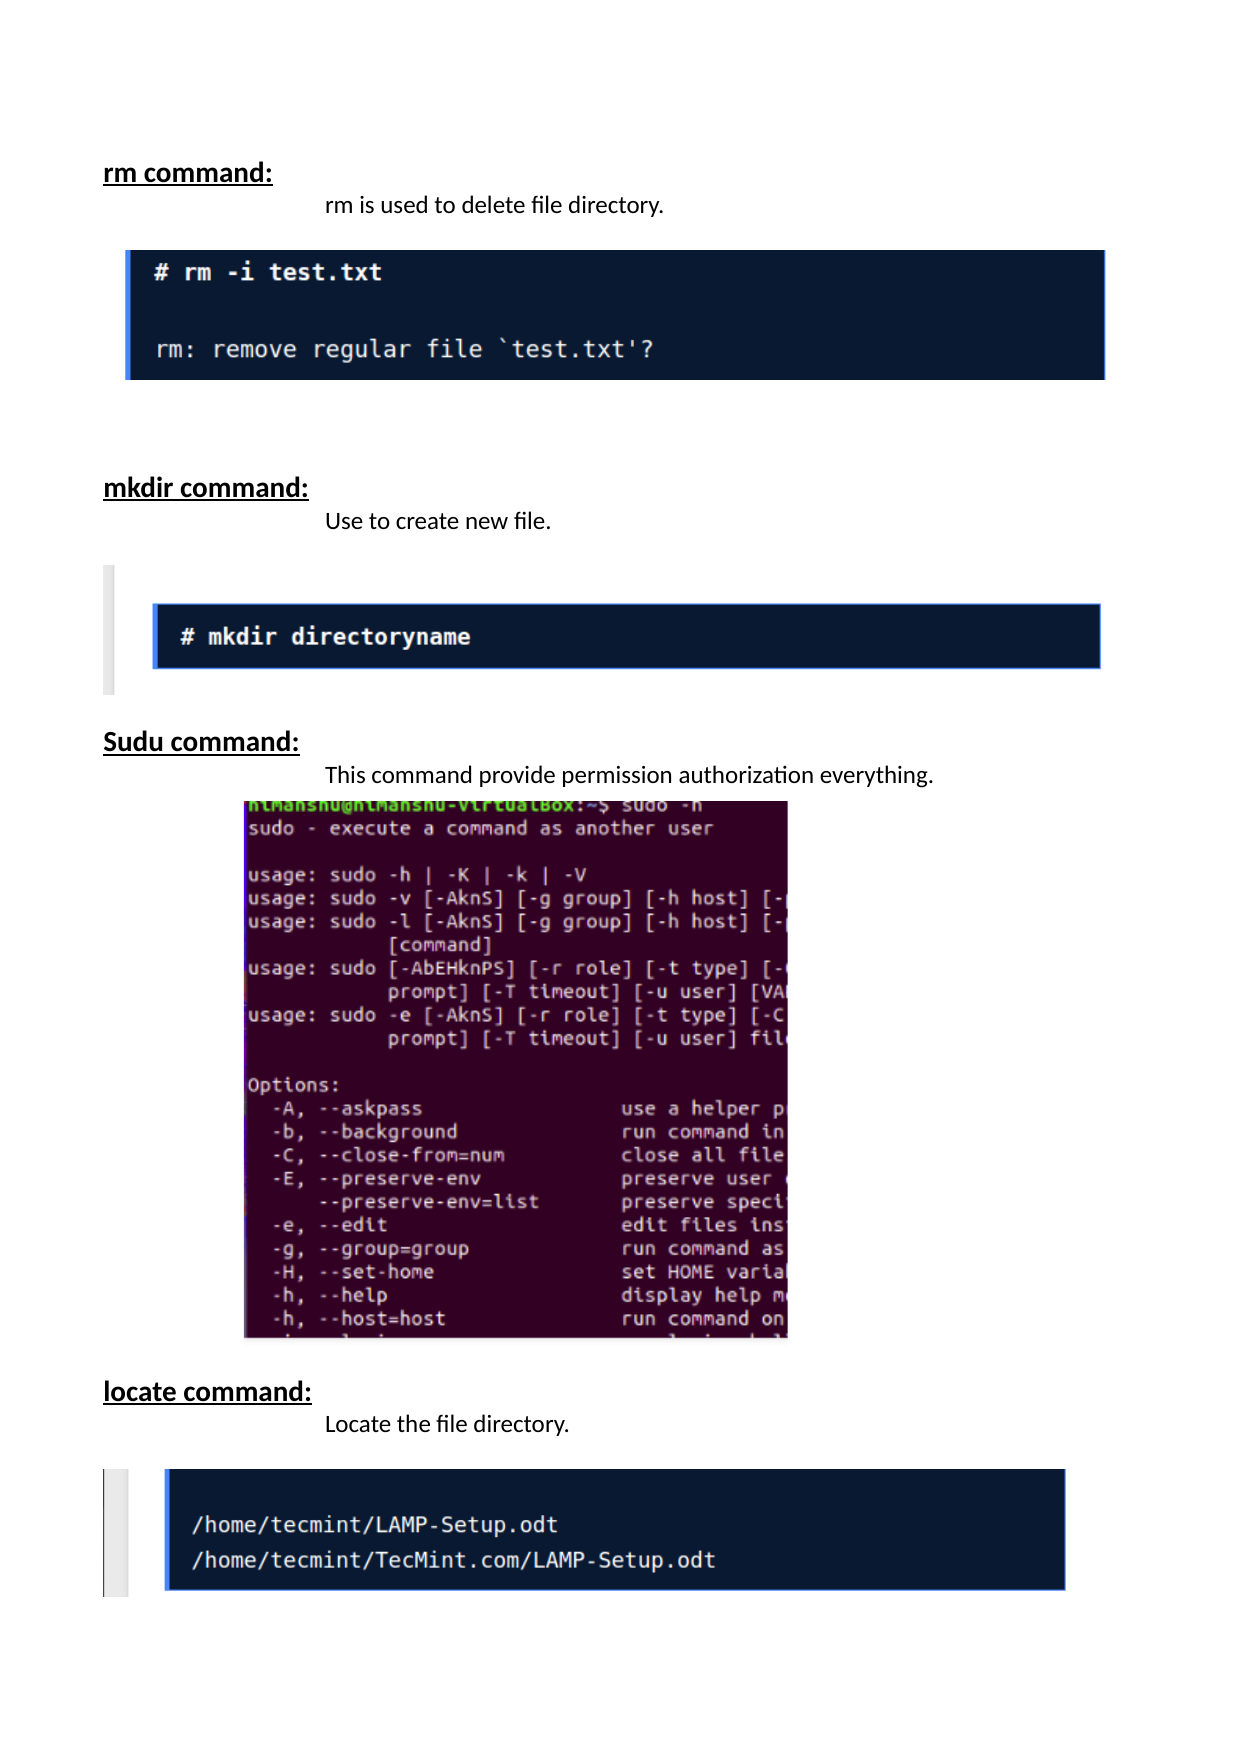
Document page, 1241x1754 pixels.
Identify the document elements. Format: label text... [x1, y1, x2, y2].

text Use to create new file. [251, 505, 1123, 535]
text Sudu command: [103, 723, 1123, 759]
text mkdir command: [103, 469, 1123, 505]
text Locate the file directory. [251, 1408, 1123, 1439]
text rm command: [103, 154, 1123, 189]
text rm is used to delete file directory. [251, 189, 1123, 220]
text This command provide permission authorization everything. [251, 759, 1123, 789]
text locate command: [103, 1373, 1123, 1408]
